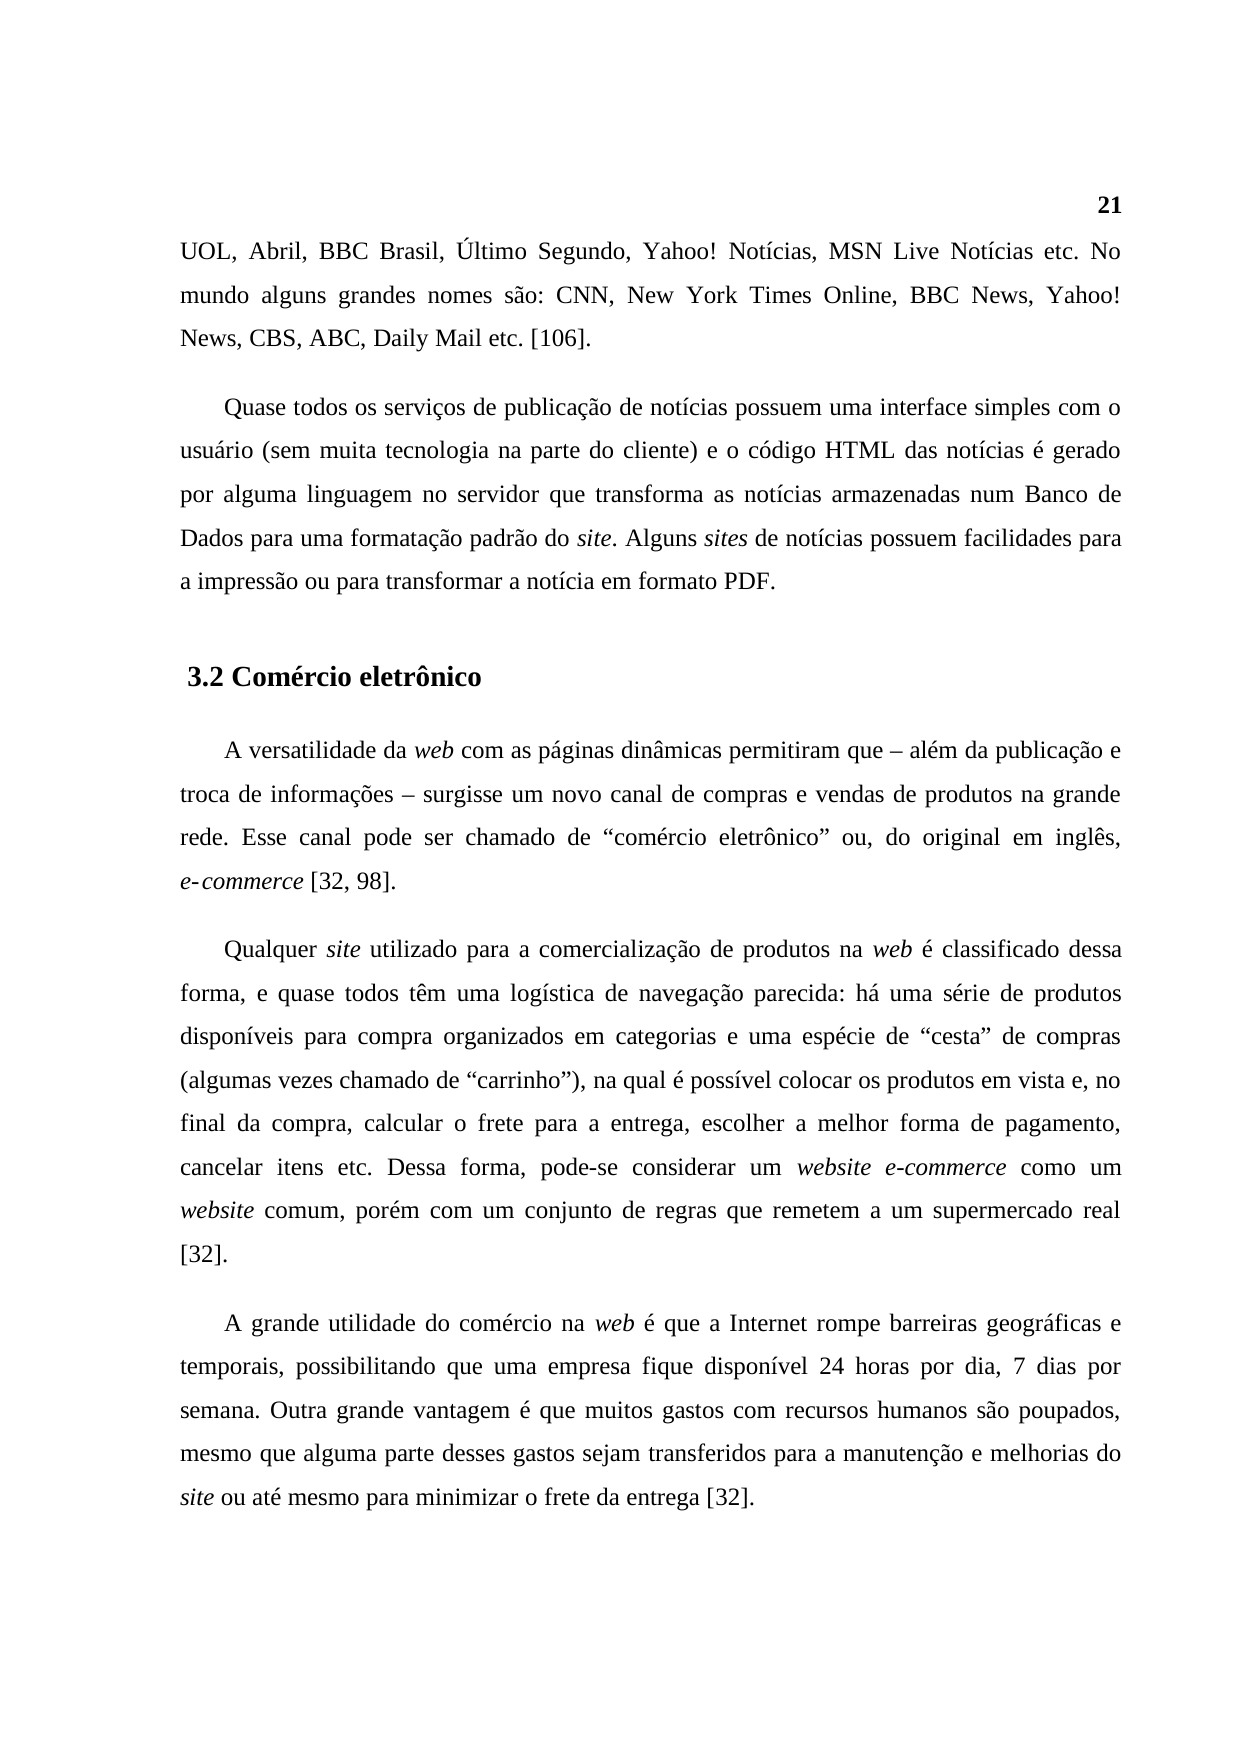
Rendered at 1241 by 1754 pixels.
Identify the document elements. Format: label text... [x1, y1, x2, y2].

text Qualquer site utilizado para a comercialização de produtos na web é classificado dessa forma, e quase todos têm uma logística de navegação parecida: há uma série de produtos disponíveis para compra organizados em categorias e uma espécie de “cesta” de compras (algumas vezes chamado de “carrinho”), na qual é possível colocar os produtos em vista e, no final da compra, calcular o frete para a entrega, escolher a melhor forma de pagamento, cancelar itens etc. Dessa forma, pode-se considerar um website e-commerce como um website comum, porém com um conjunto de regras que remetem a um supermercado real [32]. [180, 934, 1122, 1268]
text UOL, Abril, BBC Brasil, Último Segundo, Yahoo! Notícias, MSN Live Notícias etc. No mundo alguns grandes nomes são: CNN, New York Times Online, BBC News, Yahoo! News, CBS, ABC, Daily Mail etc. [106]. [180, 236, 1122, 352]
text A versatilidade da web com as páginas dinâmicas permitiram que – além da publicação e troca de informações – surgisse um novo canal de compras e vendas de produtos na grande rede. Esse canal pode ser chamado de “comércio eletrônico” ou, do original em inglês, e‑commerce [32, 98]. [180, 735, 1122, 894]
text Quase todos os serviços de publicação de notícias possuem uma interface simples com o usuário (sem muita tecnologia na parte do cliente) e o código HTML das notícias é gerado por alguma linguagem no servidor que transforma as notícias armazenadas num Banco de Dados para uma formatação padrão do site. Alguns sites de notícias possuem facilidades para a impressão ou para transformar a notícia em formato PDF. [180, 392, 1122, 595]
text A grande utilidade do comércio na web é que a Internet rompe barreiras geográficas e temporais, possibilitando que uma empresa fique disponível 24 horas por dia, 7 dias por semana. Outra grande vantagem é que muitos gastos com recursos humanos são poupados, mesmo que alguma parte desses gastos sejam transferidos para a manutenção e melhorias do site ou até mesmo para minimizar o frete da entrega [32]. [180, 1307, 1122, 1511]
subtitle Comércio eletrônico [180, 659, 1122, 693]
